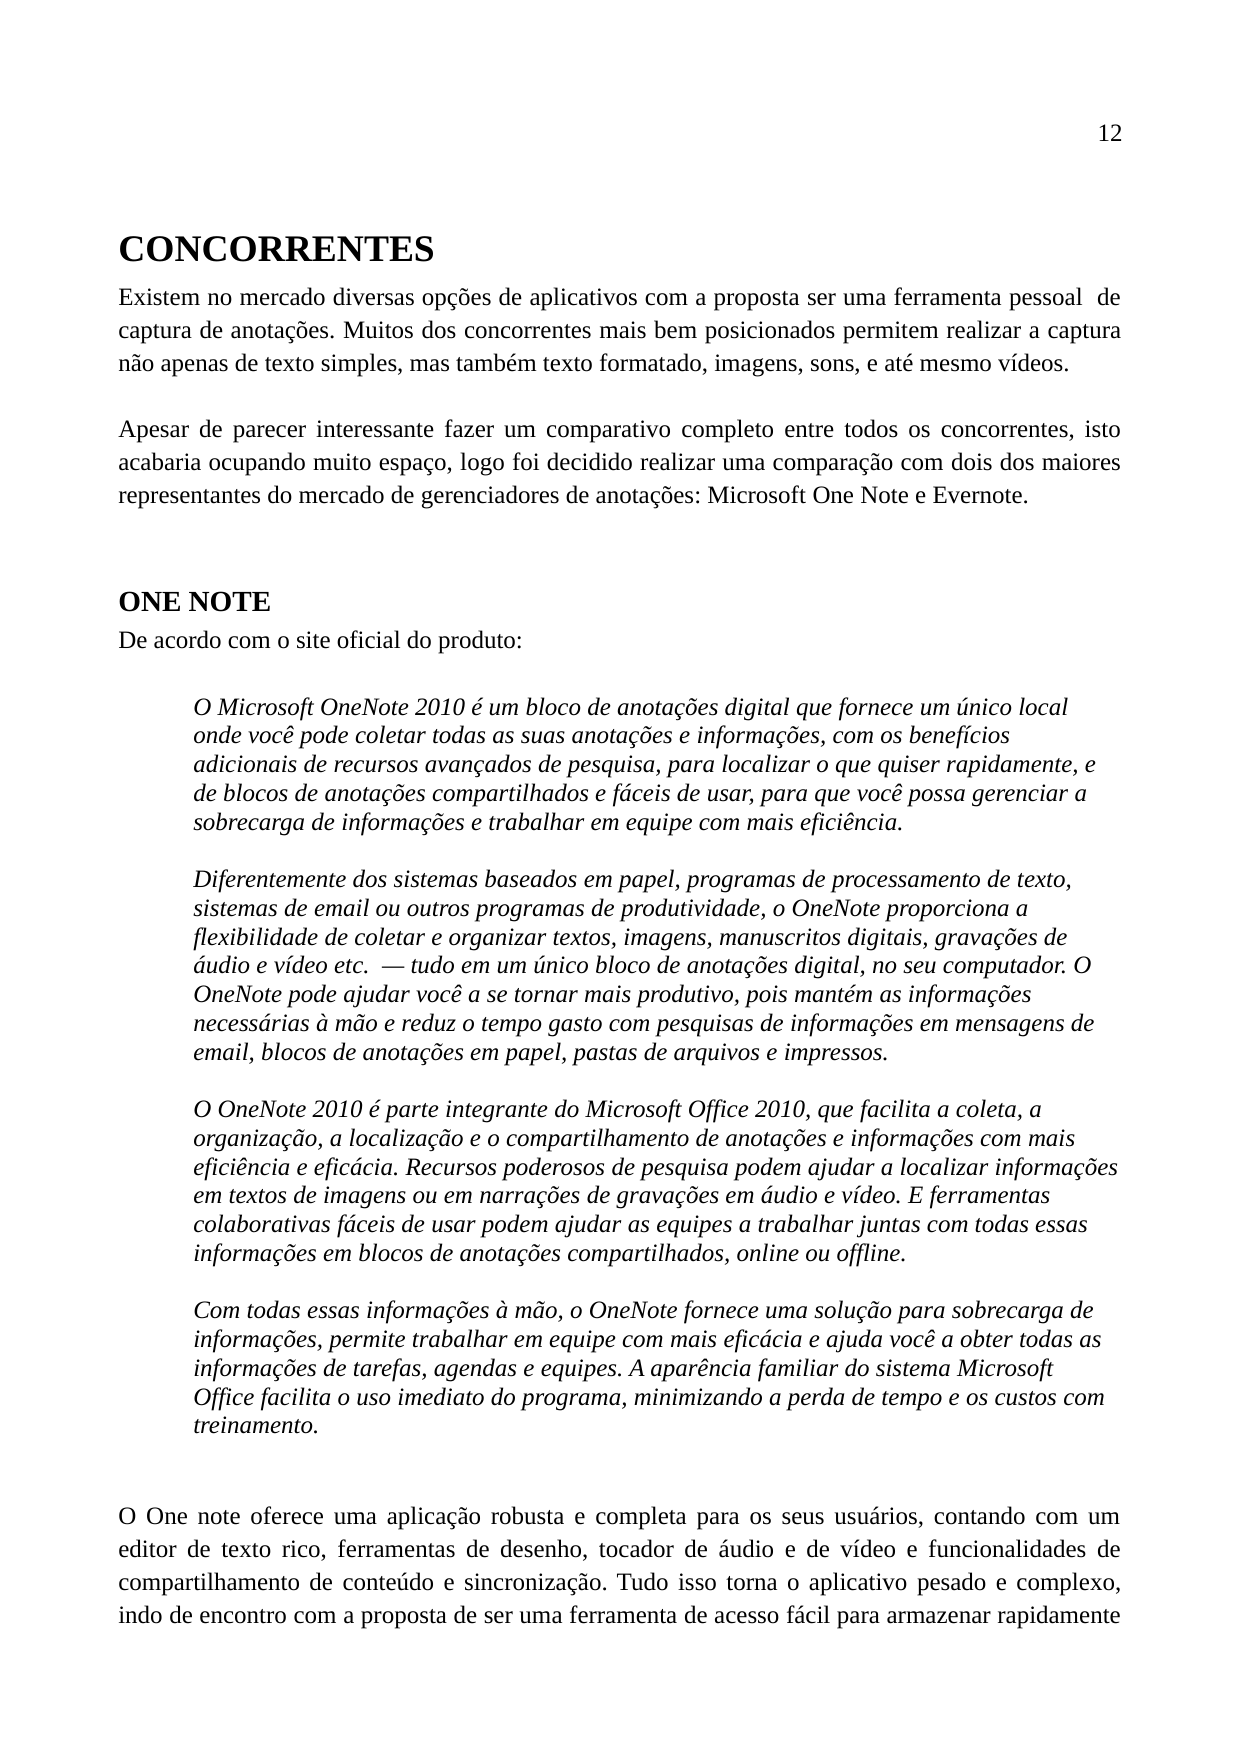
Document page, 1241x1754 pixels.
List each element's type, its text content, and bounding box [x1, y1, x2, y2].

text De acordo com o site oficial do produto: [118, 626, 1122, 654]
subtitle CONCORRENTES [118, 226, 1122, 269]
text O OneNote 2010 é parte integrante do Microsoft Office 2010, que facilita a coleta, a organização, a localização e o compartilhamento de anotações e informações com mais eficiência e eficácia. Recursos poderosos de pesquisa podem ajudar a localizar informações em textos de imagens ou em narrações de gravações em áudio e vídeo. E ferramentas colaborativas fáceis de usar podem ajudar as equipes a trabalhar juntas com todas essas informações em blocos de anotações compartilhados, online ou offline. [193, 1094, 1122, 1267]
subtitle ONE NOTE [118, 584, 1122, 617]
text O One note oferece uma aplicação robusta e completa para os seus usuários, contando com um editor de texto rico, ferramentas de desenho, tocador de áudio e de vídeo e funcionalidades de compartilhamento de conteúdo e sincronização. Tudo isso torna o aplicativo pesado e complexo, indo de encontro com a proposta de ser uma ferramenta de acesso fácil para armazenar rapidamente [118, 1501, 1122, 1629]
text Apesar de parecer interessante fazer um comparativo completo entre todos os concorrentes, isto acabaria ocupando muito espaço, logo foi decidido realizar uma comparação com dois dos maiores representantes do mercado de gerenciadores de anotações: Microsoft One Note e Evernote. [118, 414, 1122, 509]
text Existem no mercado diversas opções de aplicativos com a proposta ser uma ferramenta pessoal de captura de anotações. Muitos dos concorrentes mais bem posicionados permitem realizar a captura não apenas de texto simples, mas também texto formatado, imagens, sons, e até mesmo vídeos. [118, 282, 1122, 377]
text Com todas essas informações à mão, o OneNote fornece uma solução para sobrecarga de informações, permite trabalhar em equipe com mais eficácia e ajuda você a obter todas as informações de tarefas, agendas e equipes. A aparência familiar do sistema Microsoft Office facilita o uso imediato do programa, minimizando a perda de tempo e os custos com treinamento. [193, 1295, 1122, 1439]
text Diferentemente dos sistemas baseados em papel, programas de processamento de texto, sistemas de email ou outros programas de produtividade, o OneNote proporciona a flexibilidade de coletar e organizar textos, imagens, manuscritos digitais, gravações de áudio e vídeo etc. — tudo em um único bloco de anotações digital, no seu computador. O OneNote pode ajudar você a se tornar mais produtivo, pois mantém as informações necessárias à mão e reduz o tempo gasto com pesquisas de informações em mensagens de email, blocos de anotações em papel, pastas de arquivos e impressos. [193, 864, 1122, 1065]
text O Microsoft OneNote 2010 é um bloco de anotações digital que fornece um único local onde você pode coletar todas as suas anotações e informações, com os benefícios adicionais de recursos avançados de pesquisa, para localizar o que quiser rapidamente, e de blocos de anotações compartilhados e fáceis de usar, para que você possa gerenciar a sobrecarga de informações e trabalhar em equipe com mais eficiência. [193, 692, 1122, 835]
